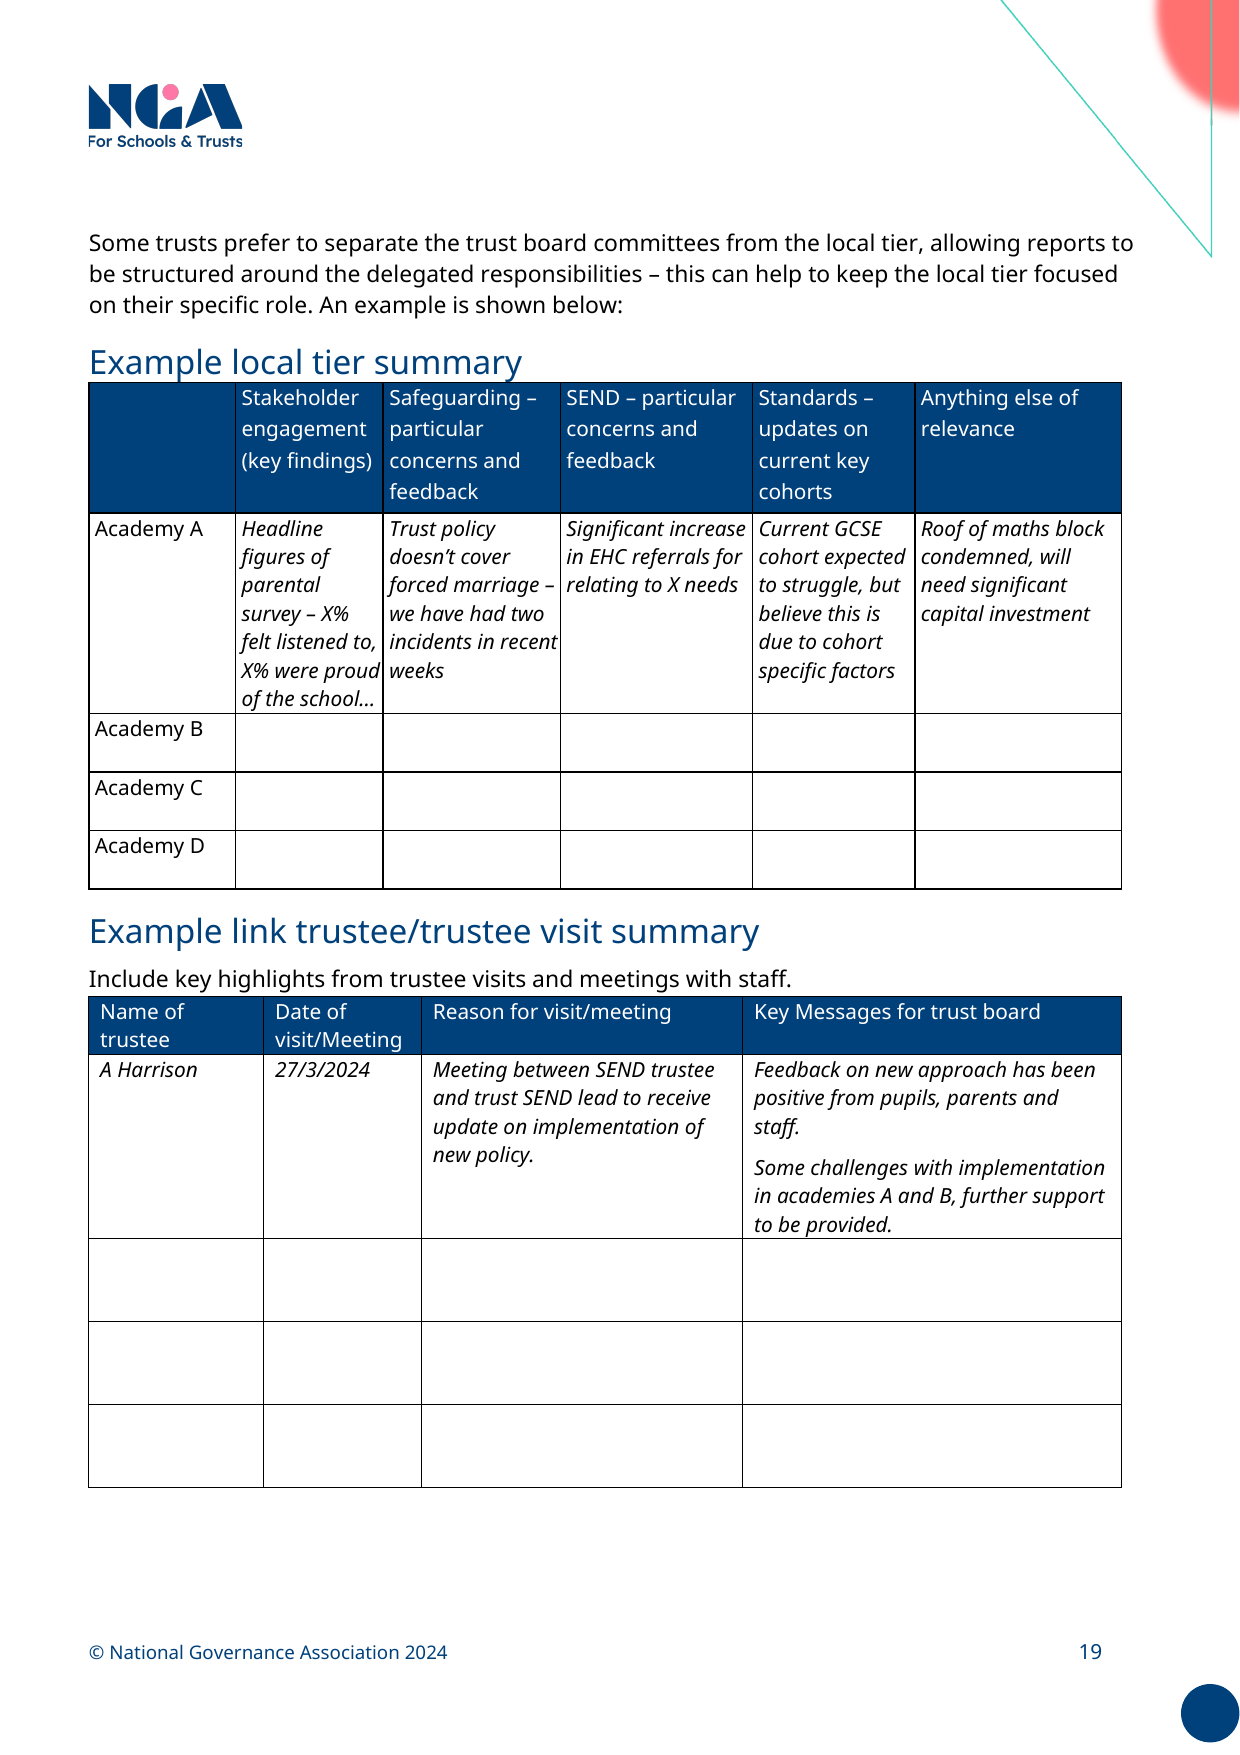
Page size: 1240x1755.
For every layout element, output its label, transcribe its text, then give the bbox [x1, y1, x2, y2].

table_cell [753, 773, 914, 829]
table_cell Current GCSE cohort expected to struggle, but believe this is due to cohort specific factors [753, 514, 914, 713]
table_cell [422, 1239, 742, 1321]
table_cell Trust policy doesn’t cover forced marriage – we have had two incidents in recent weeks [384, 514, 560, 713]
table_header Safeguarding – particular concerns and feedback [384, 383, 560, 512]
table_cell A Harrison [89, 1055, 263, 1238]
table_header Key Messages for trust board [743, 997, 1121, 1054]
table_cell Roof of maths block condemned, will need significant capital investment [916, 514, 1121, 713]
table_header [90, 383, 235, 512]
table_cell [384, 773, 560, 829]
subtitle Example link trustee/trustee visit summary [89, 914, 1151, 951]
table_header SEND – particular concerns and feedback [561, 383, 752, 512]
table_cell Academy B [90, 714, 235, 771]
table_cell [743, 1405, 1121, 1487]
table_cell Headline figures of parental survey – X% felt listened to, X% were proud of the school… [236, 514, 382, 713]
table_cell [561, 714, 752, 771]
table_cell [743, 1322, 1121, 1404]
table_cell [561, 773, 752, 829]
table_header Anything else of relevance [916, 383, 1121, 512]
table_cell [384, 714, 560, 771]
table_cell [236, 773, 382, 829]
table_cell [264, 1239, 421, 1321]
table_cell 27/3/2024 [264, 1055, 421, 1238]
table_cell Meeting between SEND trustee and trust SEND lead to receive update on implementation of new policy. [422, 1055, 742, 1238]
table_cell [236, 831, 382, 888]
table_header Standards – updates on current key cohorts [753, 383, 914, 512]
table_cell [743, 1239, 1121, 1321]
table_cell [89, 1239, 263, 1321]
table_cell [422, 1405, 742, 1487]
table_cell [236, 714, 382, 771]
table_cell [916, 714, 1121, 771]
table_cell [422, 1322, 742, 1404]
table_cell Significant increase in EHC referrals for relating to X needs [561, 514, 752, 713]
table_cell Academy A [90, 514, 235, 713]
subtitle Example local tier summary [89, 346, 1151, 382]
table_header Name of trustee [89, 997, 263, 1054]
table_cell [384, 831, 560, 888]
table_cell [89, 1405, 263, 1487]
table_cell Feedback on new approach has been positive from pupils, parents and staff. Some challenges with implementation in academies A and B, further support to be provided. [743, 1055, 1121, 1238]
table_cell Academy D [90, 831, 235, 888]
table_header Date of visit/Meeting [264, 997, 421, 1054]
text Some trusts prefer to separate the trust board committees from the local tier, allowing reports to be structured around the delegated responsibilities – this can help to keep the local tier focused on their specific role. An example is shown below: [89, 227, 1151, 321]
table_header Reason for visit/meeting [422, 997, 742, 1054]
table_cell [264, 1322, 421, 1404]
table_cell [916, 831, 1121, 888]
table_cell [89, 1322, 263, 1404]
table_cell [561, 831, 752, 888]
table_cell Academy C [90, 773, 235, 829]
text Include key highlights from trustee visits and meetings with staff. [89, 963, 1151, 994]
table_cell [264, 1405, 421, 1487]
table_cell [753, 831, 914, 888]
table_cell [753, 714, 914, 771]
table_header Stakeholder engagement (key findings) [236, 383, 382, 512]
table_cell [916, 773, 1121, 829]
